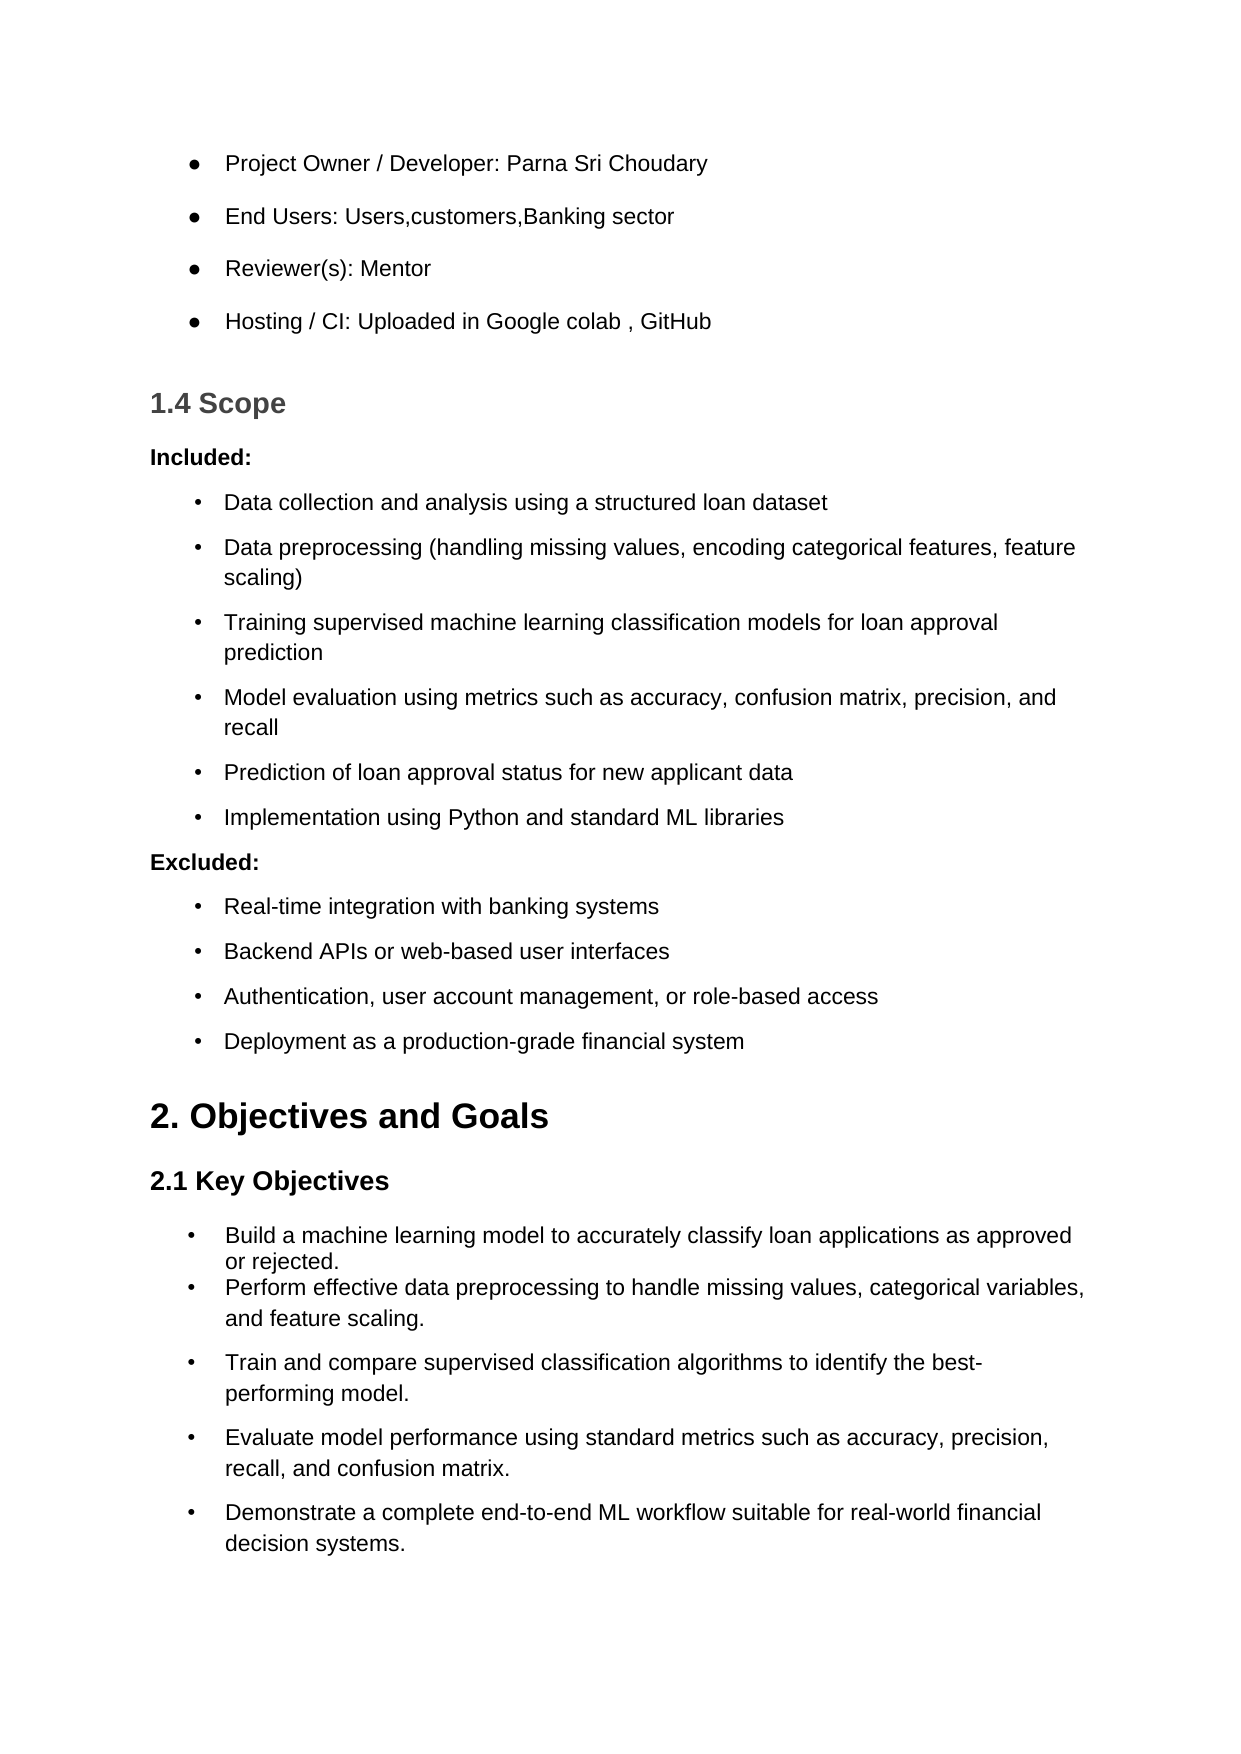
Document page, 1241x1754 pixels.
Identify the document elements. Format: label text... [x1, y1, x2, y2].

subtitle 2. Objectives and Goals [150, 1095, 1090, 1136]
list Reviewer(s): Mentor [187, 255, 1090, 308]
list Evaluate model performance using standard metrics such as accuracy, precision, recall, and confusion matrix. [187, 1424, 1090, 1481]
text Included: [150, 444, 1090, 471]
list End Users: Users,customers,Banking sector [187, 203, 1090, 255]
list Project Owner / Developer: Parna Sri Choudary [187, 150, 1090, 203]
list Authentication, user account management, or role-based access [194, 983, 1090, 1009]
list Model evaluation using metrics such as accuracy, confusion matrix, precision, and recall [194, 684, 1090, 741]
list Prediction of loan approval status for new applicant data [194, 759, 1090, 785]
list Training supervised machine learning classification models for loan approval prediction [194, 609, 1090, 666]
list Real-time integration with banking systems [194, 893, 1090, 920]
list Hosting / CI: Uploaded in Google colab , GitHub [187, 308, 1090, 361]
list Deployment as a production-grade financial system [194, 1028, 1090, 1054]
list Perform effective data preprocessing to handle missing values, categorical variables, and feature scaling. [187, 1274, 1090, 1331]
list Train and compare supervised classification algorithms to identify the best-performing model. [187, 1349, 1090, 1406]
list Data collection and analysis using a structured loan dataset [194, 489, 1090, 516]
list Build a machine learning model to accurately classify loan applications as approved or rejected. [187, 1222, 1090, 1274]
list Demonstrate a complete end-to-end ML workflow suitable for real-world financial decision systems. [187, 1499, 1090, 1556]
list Data preprocessing (handling missing values, encoding categorical features, feature scaling) [194, 534, 1090, 591]
subtitle 1.4 Scope [150, 386, 1090, 419]
list Backend APIs or web-based user interfaces [194, 938, 1090, 964]
text Excluded: [150, 848, 1090, 875]
list Implementation using Python and standard ML libraries [194, 804, 1090, 830]
subtitle 2.1 Key Objectives [150, 1165, 1090, 1197]
